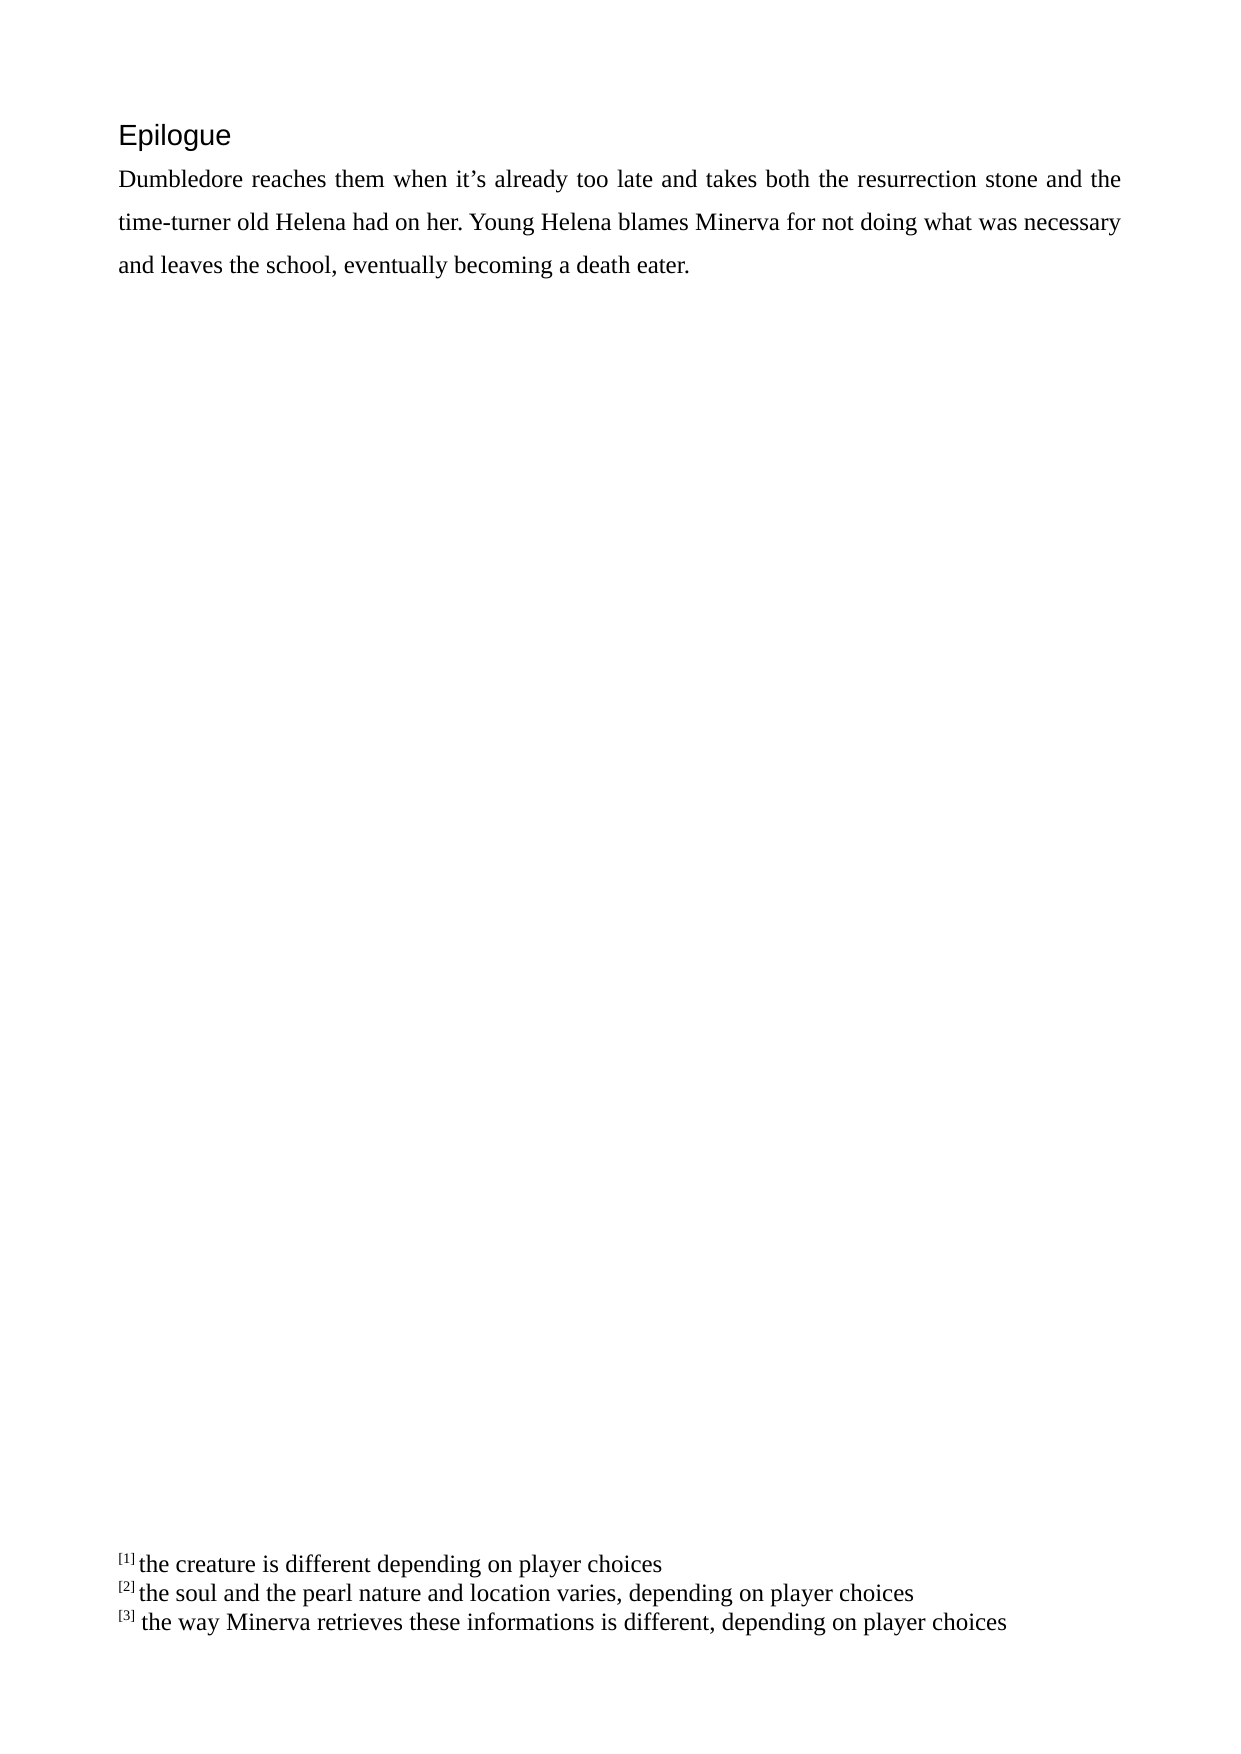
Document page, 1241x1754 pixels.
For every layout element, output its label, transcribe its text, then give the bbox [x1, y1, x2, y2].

text Dumbledore reaches them when it’s already too late and takes both the resurrection stone and the time-turner old Helena had on her. Young Helena blames Minerva for not doing what was necessary and leaves the school, eventually becoming a death eater. [118, 164, 1122, 279]
subtitle Epilogue [118, 118, 1122, 152]
